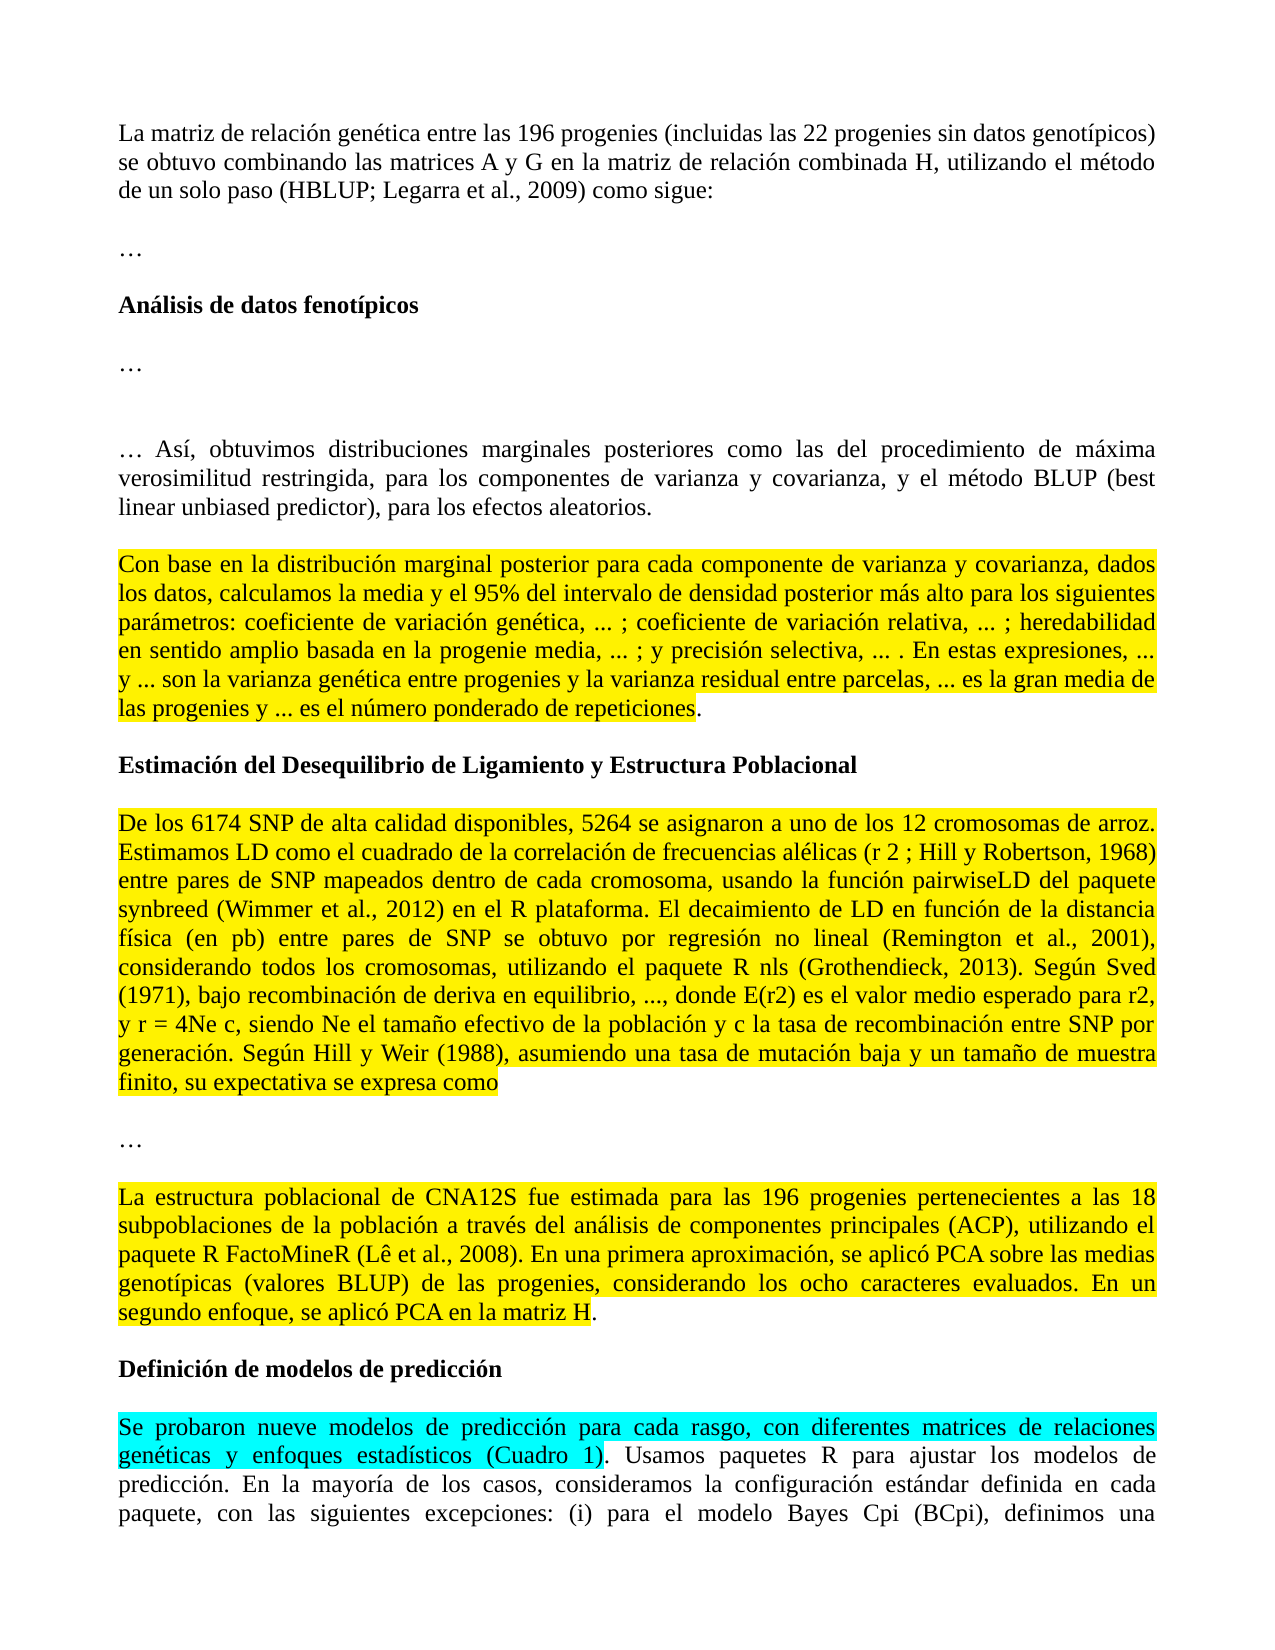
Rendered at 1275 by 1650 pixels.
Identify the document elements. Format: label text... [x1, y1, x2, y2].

text La matriz de relación genética entre las 196 progenies (incluidas las 22 progenies sin datos genotípicos) se obtuvo combinando las matrices A y G en la matriz de relación combinada H, utilizando el método de un solo paso (HBLUP; Legarra et al., 2009) como sigue: [118, 118, 1157, 204]
text Definición de modelos de predicción [118, 1354, 1157, 1383]
text … [118, 1124, 1157, 1153]
text La estructura poblacional de CNA12S fue estimada para las 196 progenies pertenecientes a las 18 subpoblaciones de la población a través del análisis de componentes principales (ACP), utilizando el paquete R FactoMineR (Lê et al., 2008). En una primera aproximación, se aplicó PCA sobre las medias genotípicas (valores BLUP) de las progenies, considerando los ocho caracteres evaluados. En un segundo enfoque, se aplicó PCA en la matriz H. [118, 1182, 1157, 1326]
text … Así, obtuvimos distribuciones marginales posteriores como las del procedimiento de máxima verosimilitud restringida, para los componentes de varianza y covarianza, y el método BLUP (best linear unbiased predictor), para los efectos aleatorios. [118, 434, 1157, 521]
text Se probaron nueve modelos de predicción para cada rasgo, con diferentes matrices de relaciones genéticas y enfoques estadísticos (Cuadro 1). Usamos paquetes R para ajustar los modelos de predicción. En la mayoría de los casos, consideramos la configuración estándar definida en cada paquete, con las siguientes excepciones: (i) para el modelo Bayes Cpi (BCpi), definimos una [118, 1412, 1157, 1527]
text … [118, 233, 1157, 262]
text … [118, 348, 1157, 377]
text Análisis de datos fenotípicos [118, 291, 1157, 319]
text De los 6174 SNP de alta calidad disponibles, 5264 se asignaron a uno de los 12 cromosomas de arroz. Estimamos LD como el cuadrado de la correlación de frecuencias alélicas (r 2 ; Hill y Robertson, 1968) entre pares de SNP mapeados dentro de cada cromosoma, usando la función pairwiseLD del paquete synbreed (Wimmer et al., 2012) en el R plataforma. El decaimiento de LD en función de la distancia física (en pb) entre pares de SNP se obtuvo por regresión no lineal (Remington et al., 2001), considerando todos los cromosomas, utilizando el paquete R nls (Grothendieck, 2013). Según Sved (1971), bajo recombinación de deriva en equilibrio, ..., donde E(r2) es el valor medio esperado para r2, y r = 4Ne c, siendo Ne el tamaño efectivo de la población y c la tasa de recombinación entre SNP por generación. Según Hill y Weir (1988), asumiendo una tasa de mutación baja y un tamaño de muestra finito, su expectativa se expresa como [118, 808, 1157, 1096]
text Estimación del Desequilibrio de Ligamiento y Estructura Poblacional [118, 751, 1157, 779]
text Con base en la distribución marginal posterior para cada componente de varianza y covarianza, dados los datos, calculamos la media y el 95% del intervalo de densidad posterior más alto para los siguientes parámetros: coeficiente de variación genética, ... ; coeficiente de variación relativa, ... ; heredabilidad en sentido amplio basada en la progenie media, ... ; y precisión selectiva, ... . En estas expresiones, ... y ... son la varianza genética entre progenies y la varianza residual entre parcelas, ... es la gran media de las progenies y ... es el número ponderado de repeticiones. [118, 549, 1157, 722]
